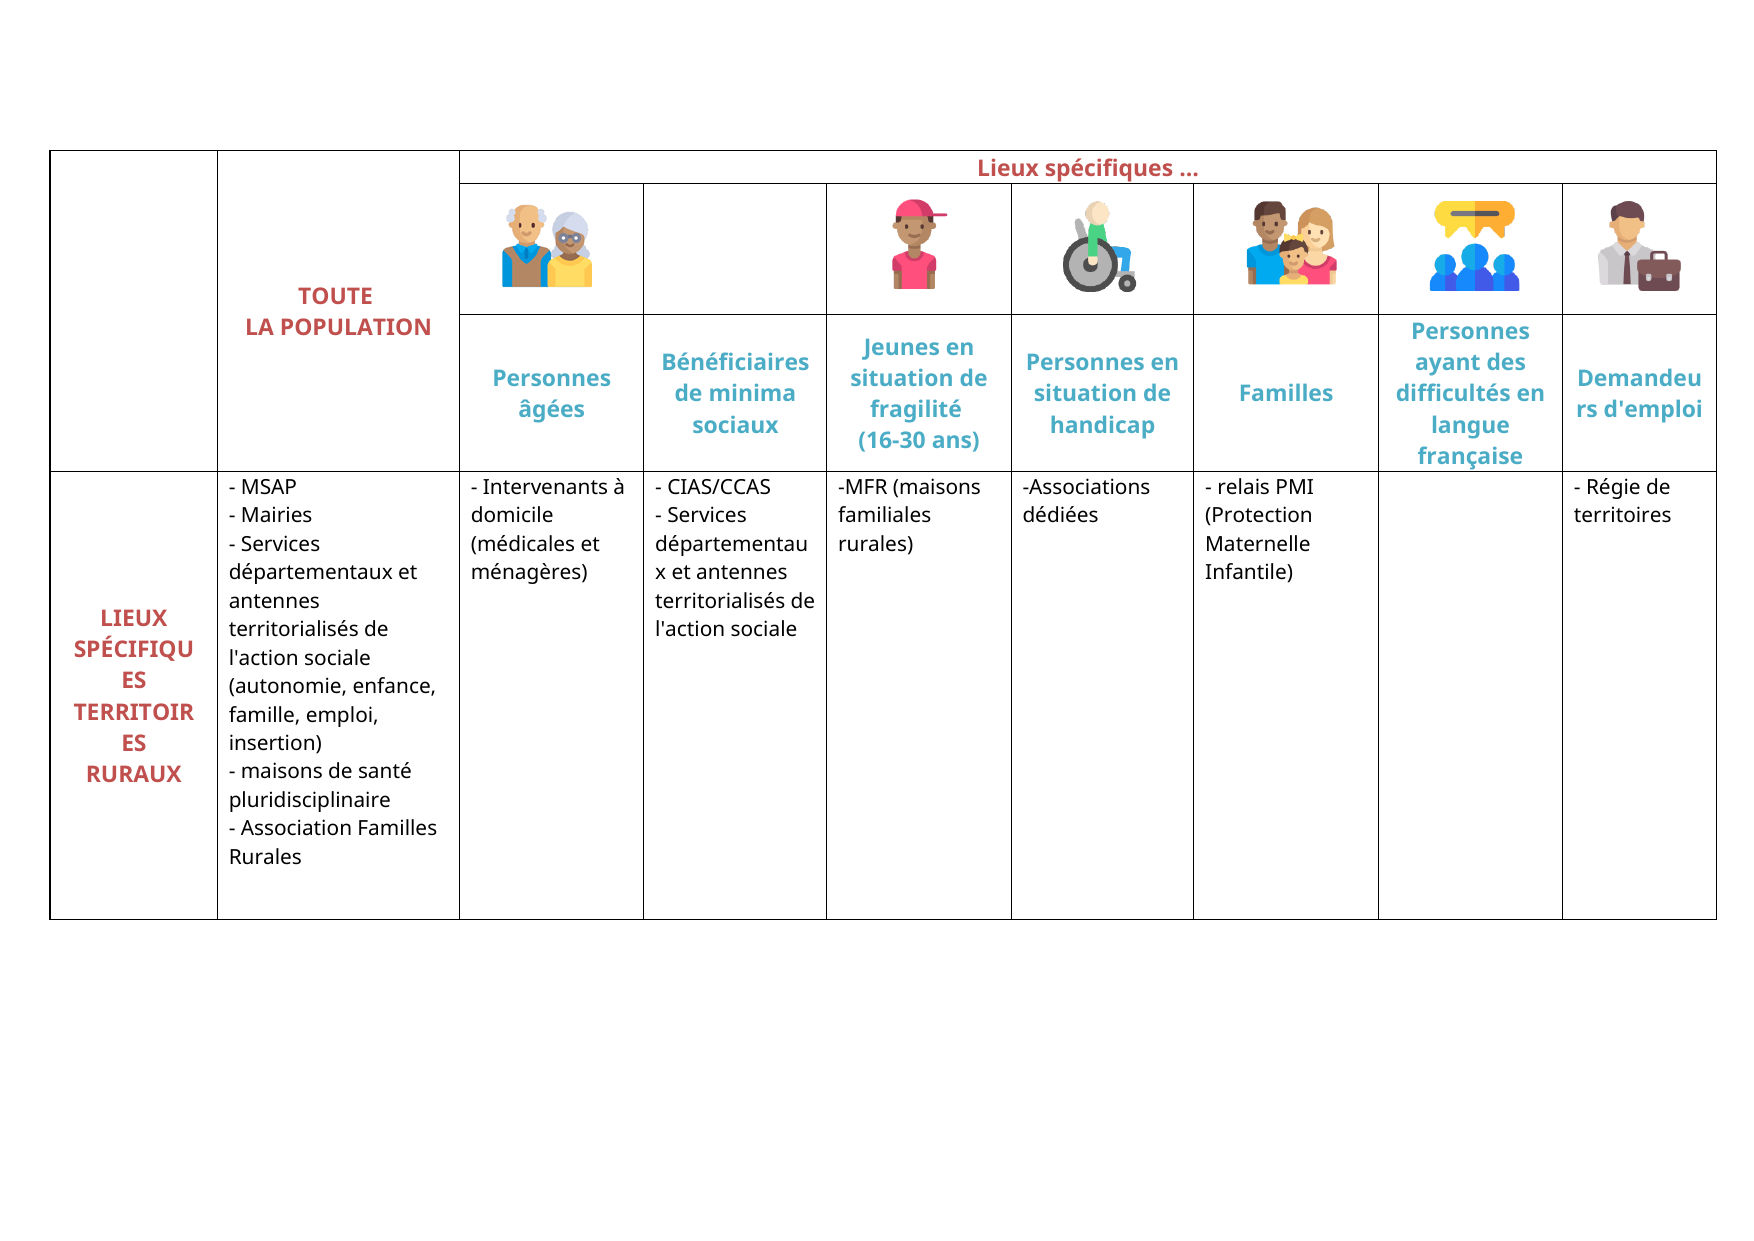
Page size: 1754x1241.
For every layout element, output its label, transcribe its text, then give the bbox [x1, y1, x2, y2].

table_cell Jeunes en situation de fragilité (16-30 ans) [827, 315, 1011, 471]
picture [502, 200, 592, 291]
table_cell [1379, 184, 1562, 314]
table_cell Personnes ayant des difficultés en langue française [1379, 315, 1562, 471]
table_cell [1012, 184, 1193, 314]
table_header Lieux spécifiques … [460, 151, 1716, 183]
table_cell Personnes en situation de handicap [1012, 315, 1193, 471]
table_header TOUTE LA POPULATION [218, 151, 459, 471]
table_cell -Associations dédiées [1012, 472, 1193, 919]
table_cell [1379, 472, 1562, 919]
table_cell [827, 184, 1011, 314]
table_cell - relais PMI (Protection Maternelle Infantile) [1194, 472, 1378, 919]
picture [1246, 197, 1337, 288]
table_cell - Intervenants à domicile (médicales et ménagères) [460, 472, 643, 919]
picture [1429, 201, 1520, 291]
table_cell [460, 184, 643, 314]
table_cell Familles [1194, 315, 1378, 471]
table_header [51, 151, 217, 471]
table_cell Personnes âgées [460, 315, 643, 471]
picture [1054, 201, 1144, 292]
table_cell LIEUX SPÉCIFIQUES TERRITOIRES RURAUX [51, 472, 217, 919]
table_cell Demandeurs d'emploi [1563, 315, 1716, 471]
table_cell [644, 184, 826, 314]
table_cell - Régie de territoires [1563, 472, 1716, 919]
table_cell - MSAP - Mairies - Services départementaux et antennes territorialisés de l'action sociale (autonomie, enfance, famille, emploi, insertion) - maisons de santé pluridisciplinaire - Association Familles Rurales [218, 472, 459, 919]
table_cell - CIAS/CCAS - Services départementaux et antennes territorialisés de l'action sociale [644, 472, 826, 919]
table_cell -MFR (maisons familiales rurales) [827, 472, 1011, 919]
table_cell Bénéficiaires de minima sociaux [644, 315, 826, 471]
picture [874, 199, 965, 289]
table_cell [1194, 184, 1378, 314]
table_cell [1563, 184, 1716, 314]
picture [1594, 201, 1684, 291]
